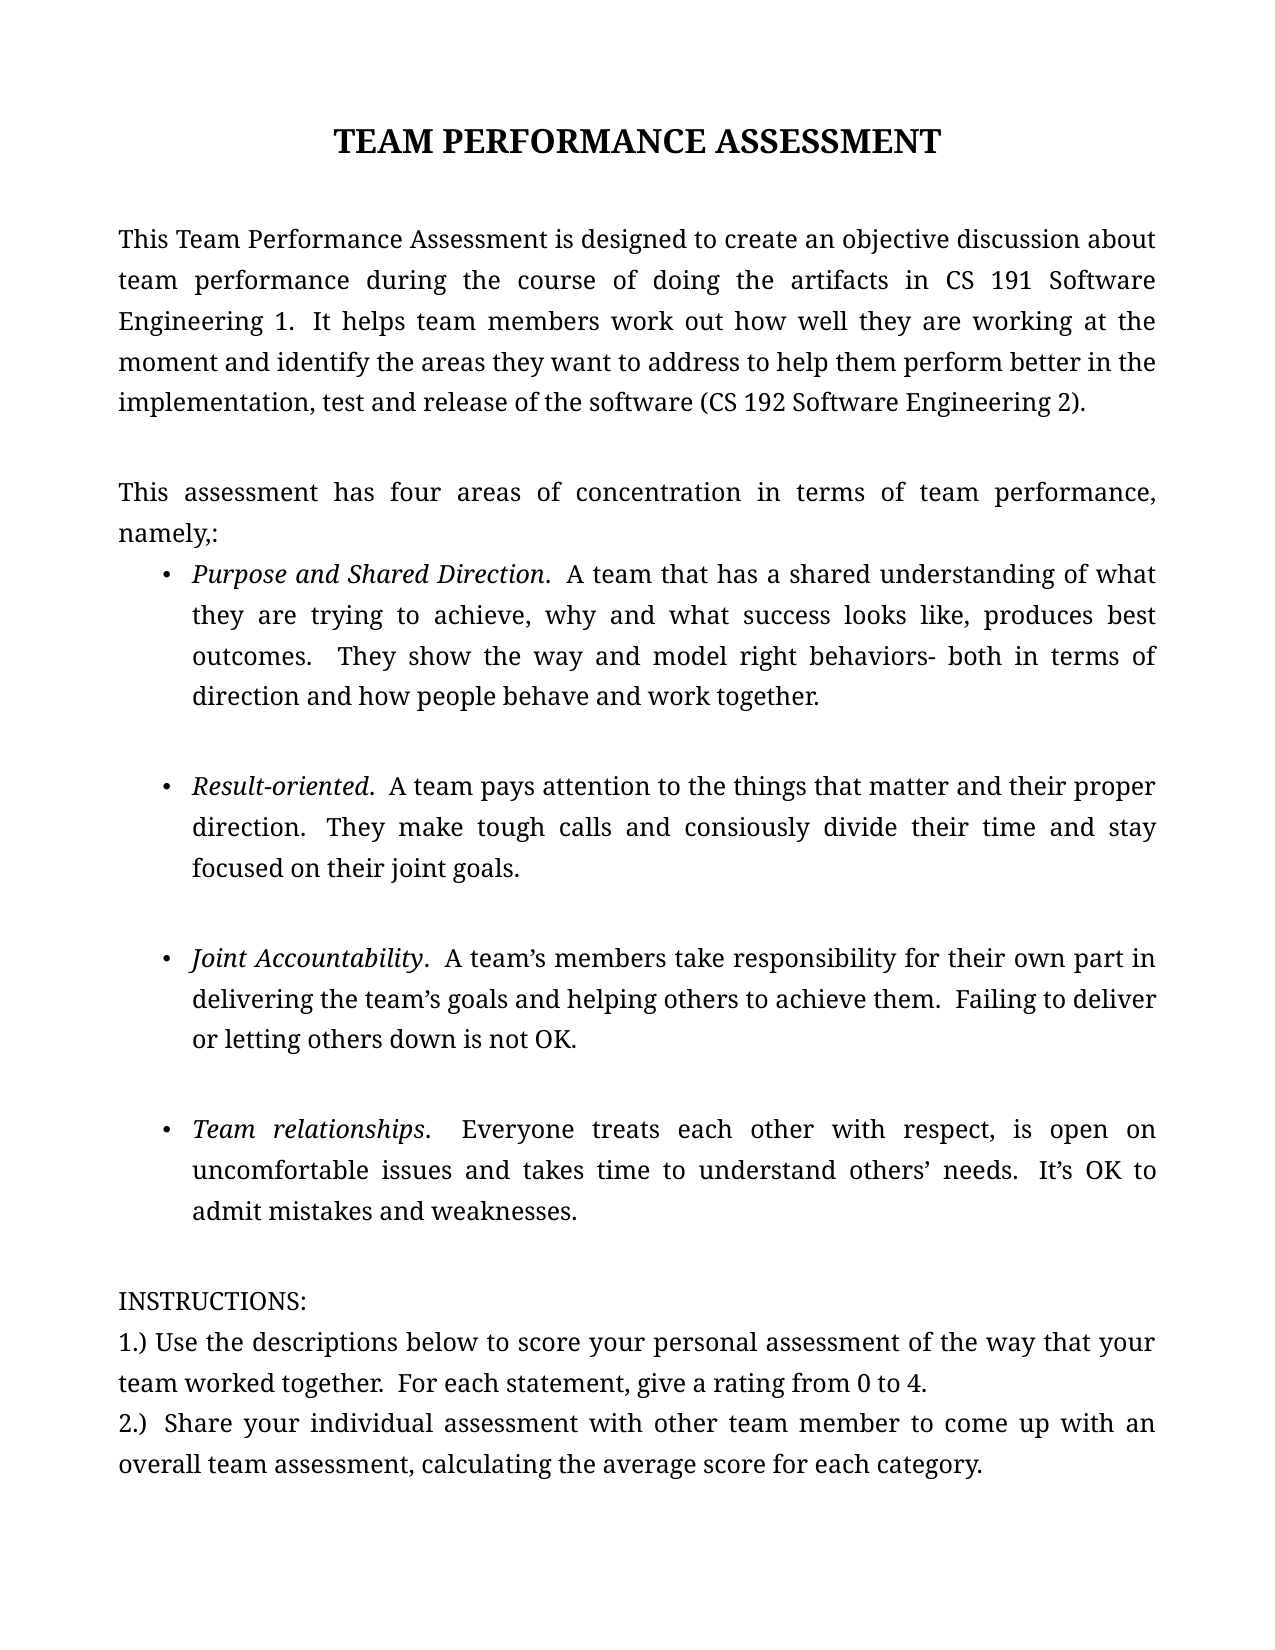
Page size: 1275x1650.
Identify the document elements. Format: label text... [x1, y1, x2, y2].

list Purpose and Shared Direction. A team that has a shared understanding of what they are trying to achieve, why and what success looks like, produces best outcomes. They show the way and model right behaviors- both in terms of direction and how people behave and work together. [162, 557, 1157, 713]
text 1.) Use the descriptions below to score your personal assessment of the way that your team worked together. For each statement, give a rating from 0 to 4. [118, 1324, 1157, 1399]
text This Team Performance Assessment is designed to create an objective discussion about team performance during the course of doing the artifacts in CS 191 Software Engineering 1. It helps team members work out how well they are working at the moment and identify the areas they want to address to help them perform better in the implementation, test and release of the software (CS 192 Software Engineering 2). [118, 222, 1157, 419]
text INSTRUCTIONS: [118, 1284, 1157, 1318]
list Team relationships. Everyone treats each other with respect, is open on uncomfortable issues and takes time to understand others’ needs. It’s OK to admit mistakes and weaknesses. [162, 1112, 1157, 1228]
list Joint Accountability. A team’s members take responsibility for their own part in delivering the team’s goals and helping others to achieve them. Failing to deliver or letting others down is not OK. [162, 941, 1157, 1056]
text 2.) Share your individual assessment with other team member to come up with an overall team assessment, calculating the average score for each category. [118, 1406, 1157, 1481]
text TEAM PERFORMANCE ASSESSMENT [118, 118, 1157, 163]
text This assessment has four areas of concentration in terms of team performance, namely,: [118, 475, 1157, 550]
list Result-oriented. A team pays attention to the things that matter and their proper direction. They make tough calls and consiously divide their time and stay focused on their joint goals. [162, 769, 1157, 885]
